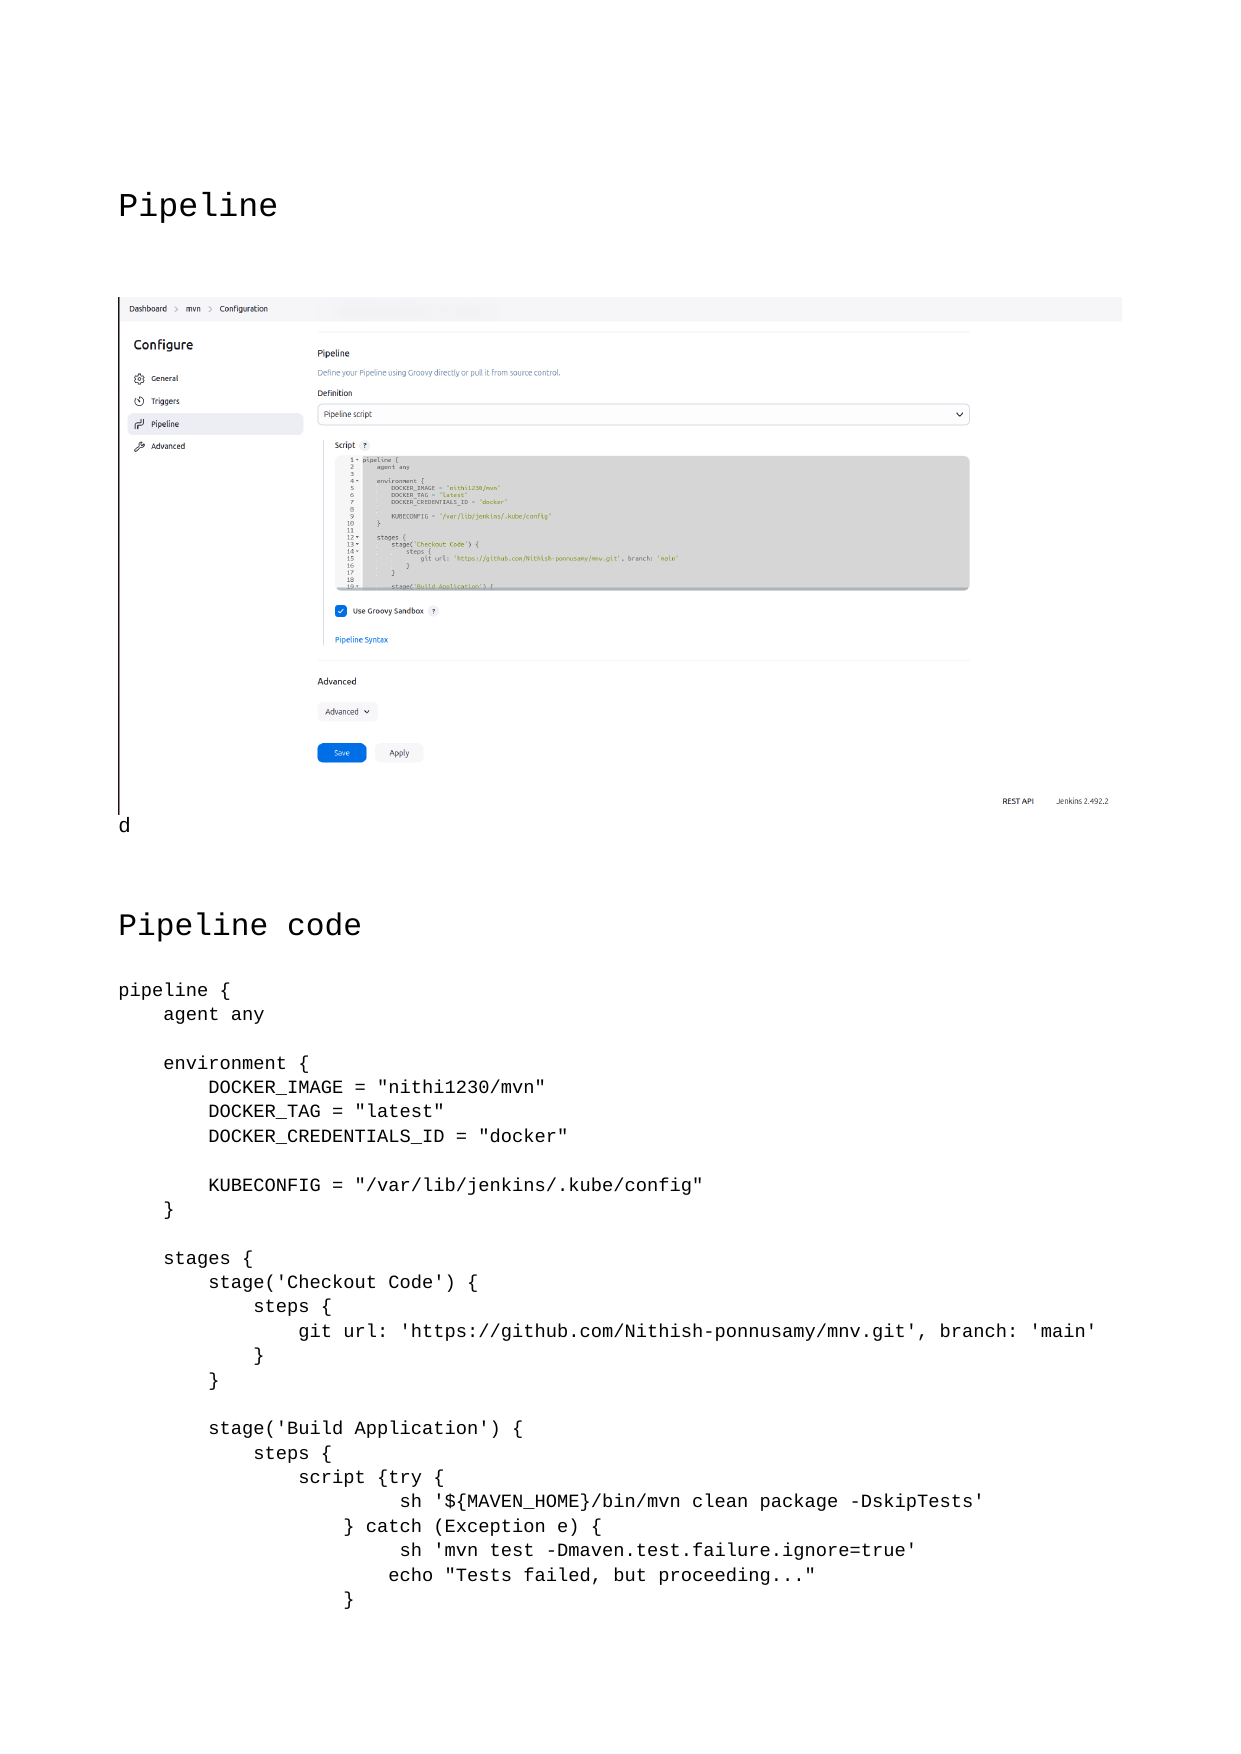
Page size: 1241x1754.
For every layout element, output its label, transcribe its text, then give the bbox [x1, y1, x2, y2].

text sh '${MAVEN_HOME}/bin/mvn clean package -DskipTests' [118, 1492, 1122, 1513]
text script {try { [118, 1468, 1122, 1489]
text stage('Checkout Code') { [118, 1273, 1122, 1294]
text } [118, 1200, 1122, 1221]
text sh 'mvn test -Dmaven.test.failure.ignore=true' [118, 1541, 1122, 1562]
text stage('Build Application') { [118, 1419, 1122, 1440]
text Pipeline code [118, 909, 1122, 945]
text d [118, 815, 1122, 838]
text DOCKER_IMAGE = "nithi1230/mvn" [118, 1078, 1122, 1099]
text } [118, 1590, 1122, 1611]
text pipeline { [118, 980, 1122, 1002]
text DOCKER_CREDENTIALS_ID = "docker" [118, 1127, 1122, 1148]
text Pipeline [118, 189, 1122, 227]
text stages { [118, 1248, 1122, 1270]
text agent any [118, 1005, 1122, 1026]
text KUBECONFIG = "/var/lib/jenkins/.kube/config" [118, 1175, 1122, 1197]
text } [118, 1370, 1122, 1392]
text } catch (Exception e) { [118, 1517, 1122, 1538]
text DOCKER_TAG = "latest" [118, 1102, 1122, 1123]
text steps { [118, 1443, 1122, 1465]
text git url: 'https://github.com/Nithish-ponnusamy/mnv.git', branch: 'main' [118, 1322, 1122, 1343]
text } [118, 1346, 1122, 1367]
text echo "Tests failed, but proceeding..." [118, 1565, 1122, 1587]
picture [118, 297, 1123, 815]
text steps { [118, 1297, 1122, 1318]
text environment { [118, 1053, 1122, 1075]
